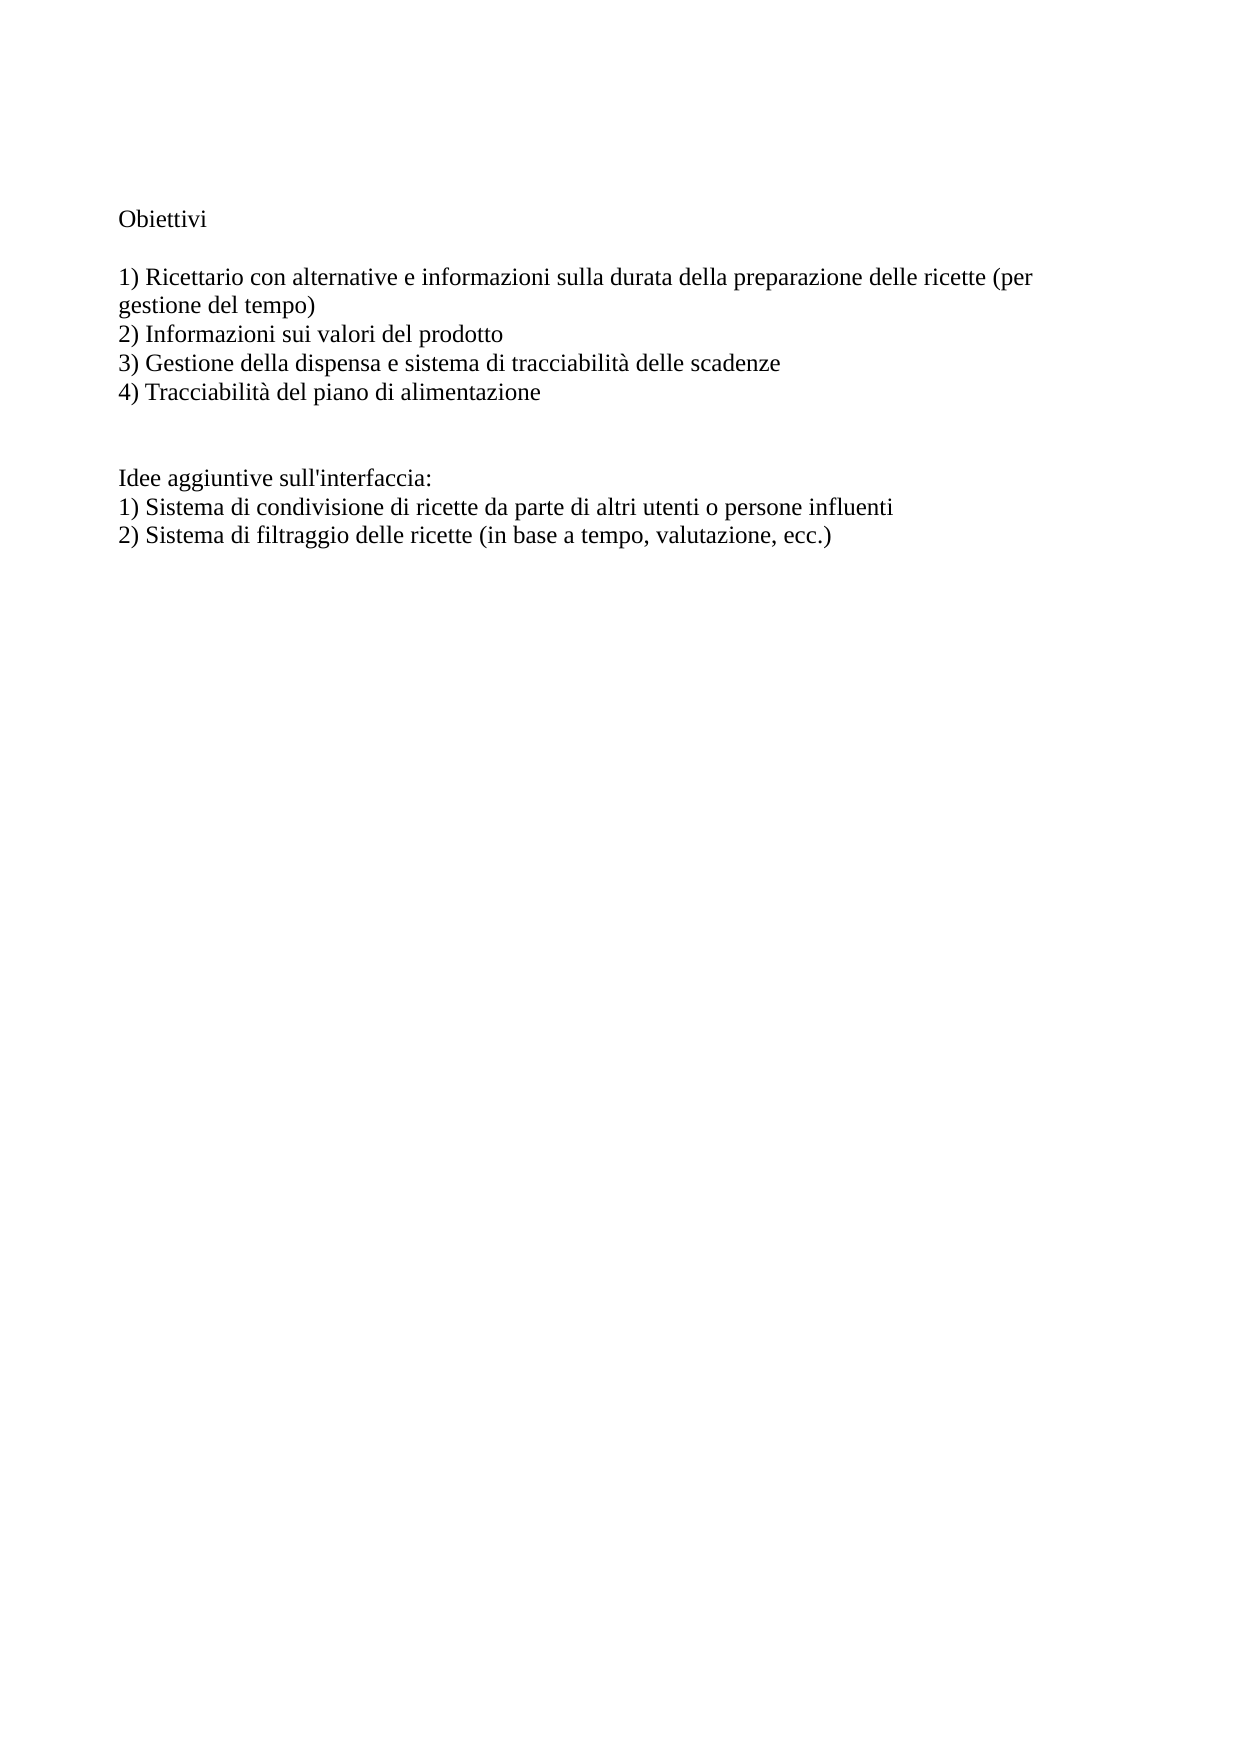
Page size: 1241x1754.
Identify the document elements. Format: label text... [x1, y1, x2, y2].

text Idee aggiuntive sull'interfaccia: [118, 463, 1122, 492]
text 4) Tracciabilità del piano di alimentazione [118, 377, 1122, 406]
text 3) Gestione della dispensa e sistema di tracciabilità delle scadenze [118, 348, 1122, 377]
text 2) Sistema di filtraggio delle ricette (in base a tempo, valutazione, ecc.) [118, 521, 1122, 549]
text 2) Informazioni sui valori del prodotto [118, 319, 1122, 348]
text Obiettivi [118, 204, 1122, 233]
text 1) Ricettario con alternative e informazioni sulla durata della preparazione delle ricette (per gestione del tempo) [118, 262, 1122, 319]
text 1) Sistema di condivisione di ricette da parte di altri utenti o persone influenti [118, 492, 1122, 521]
